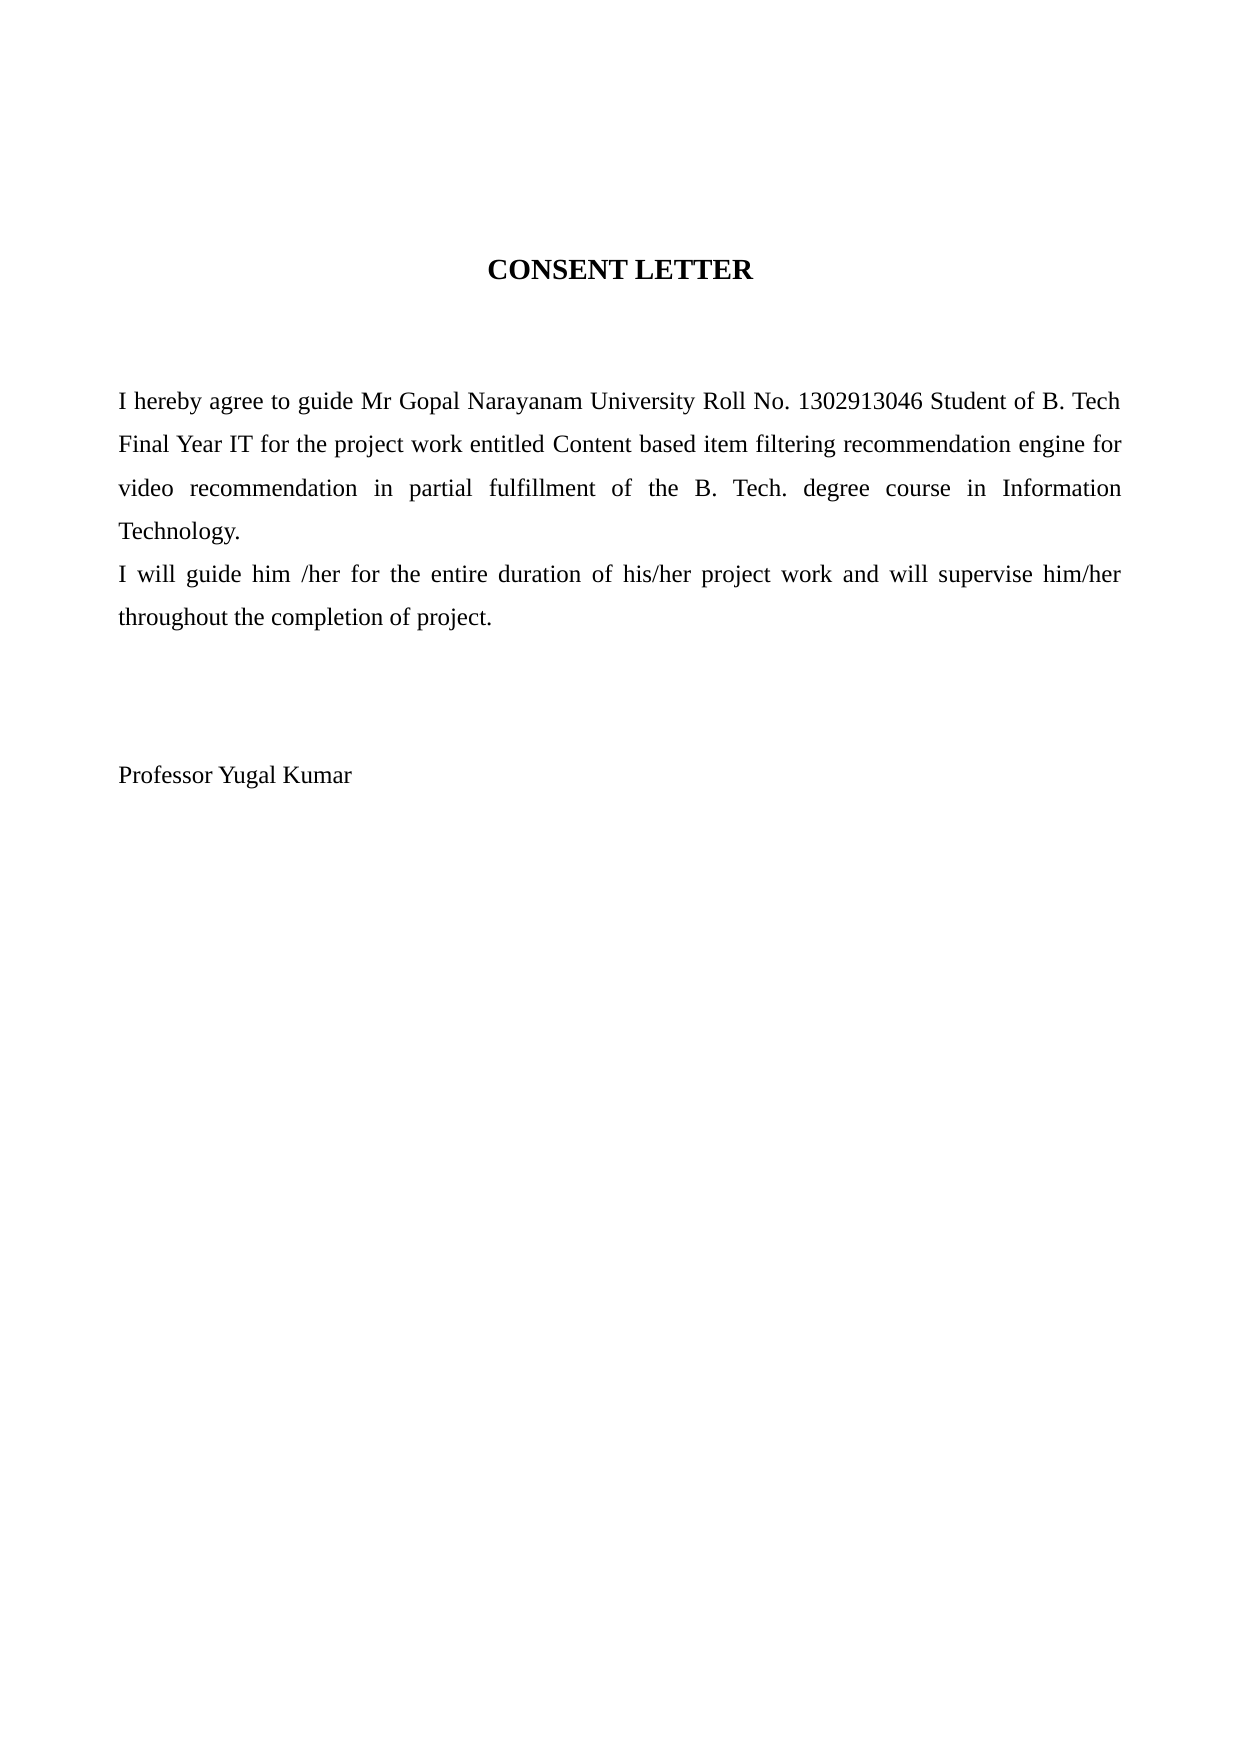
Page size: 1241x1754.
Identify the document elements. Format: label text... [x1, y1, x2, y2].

text CONSENT LETTER [118, 252, 1122, 286]
text Professor Yugal Kumar [118, 760, 1122, 789]
text I hereby agree to guide Mr Gopal Narayanam University Roll No. 1302913046 Student of B. Tech Final Year IT for the project work entitled Content based item filtering recommendation engine for video recommendation in partial fulfillment of the B. Tech. degree course in Information Technology. [118, 386, 1122, 544]
text I will guide him /her for the entire duration of his/her project work and will supervise him/her throughout the completion of project. [118, 559, 1122, 631]
